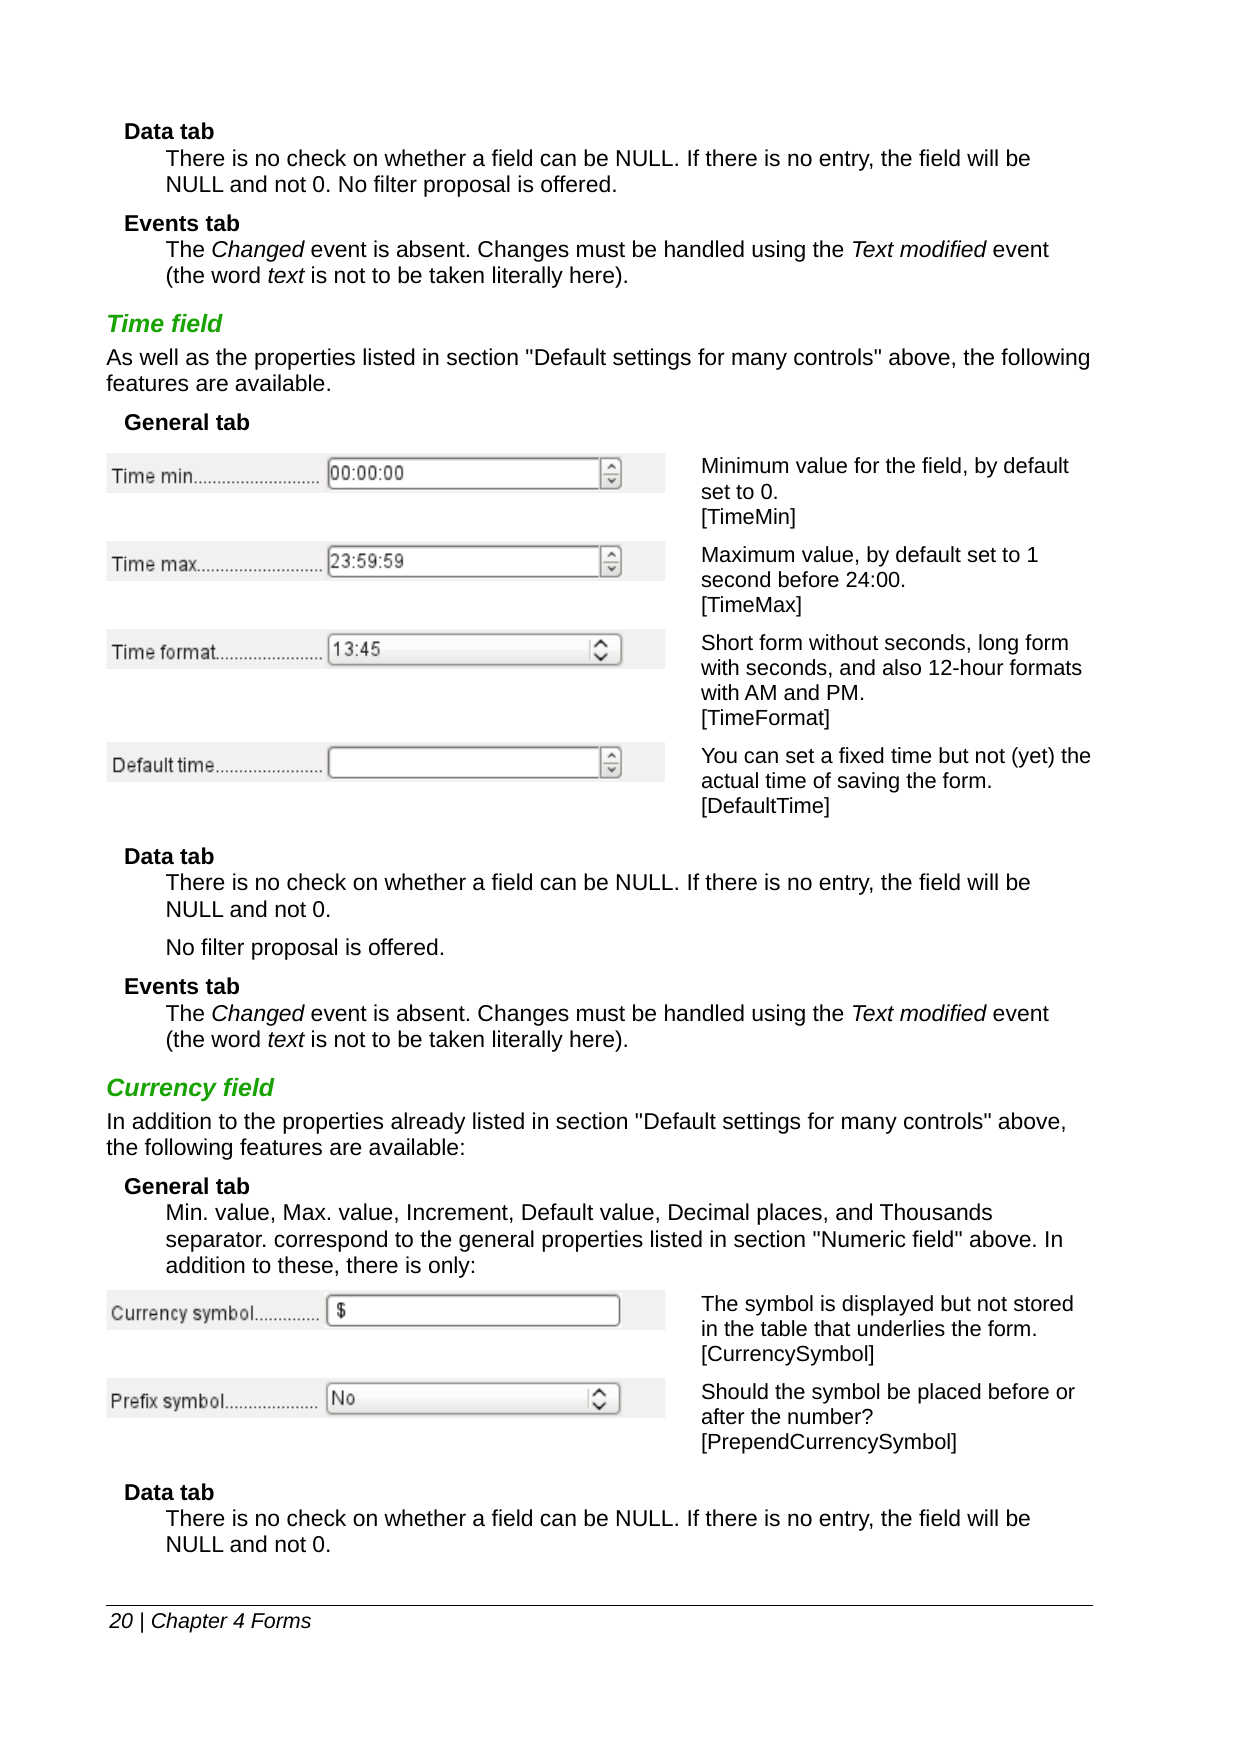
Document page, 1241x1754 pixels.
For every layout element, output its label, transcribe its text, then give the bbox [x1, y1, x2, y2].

text In addition to the properties already listed in section "Default settings for many controls" above, the following features are available: [106, 1108, 1093, 1160]
picture [106, 541, 666, 581]
text Events tab [124, 210, 1093, 236]
text General tab [124, 409, 1093, 436]
text There is no check on whether a field can be NULL. If there is no entry, the field will be NULL and not 0. [165, 869, 1093, 922]
text No filter proposal is offered. [165, 934, 1093, 961]
text As well as the properties listed in section "Default settings for many controls" above, the following features are available. [106, 344, 1093, 397]
table_cell [106, 743, 701, 831]
text General tab [124, 1173, 1093, 1199]
text Data tab [124, 118, 1093, 144]
table_cell Should the symbol be placed before or after the number? [PrependCurrencySymbol] [701, 1379, 1093, 1467]
table_cell [106, 541, 701, 629]
text Data tab [124, 1479, 1093, 1505]
table_cell Short form without seconds, long form with seconds, and also 12-hour formats with AM and PM. [TimeFormat] [701, 630, 1093, 743]
table_header Minimum value for the field, by default set to 0. [TimeMin] [701, 453, 1093, 541]
text The Changed event is absent. Changes must be handled using the Text modified event (the word text is not to be taken literally here). [165, 236, 1093, 289]
table_header [106, 453, 701, 541]
picture [106, 742, 665, 782]
text The Changed event is absent. Changes must be handled using the Text modified event (the word text is not to be taken literally here). [165, 999, 1093, 1052]
table_cell Maximum value, by default set to 1 second before 24:00. [TimeMax] [701, 541, 1093, 629]
text Events tab [124, 973, 1093, 999]
text There is no check on whether a field can be NULL. If there is no entry, the field will be NULL and not 0. [165, 1505, 1093, 1558]
table_cell [106, 1379, 701, 1467]
text Data tab [124, 843, 1093, 869]
text Min. value, Max. value, Increment, Default value, Decimal places, and Thousands separator. correspond to the general properties listed in section "Numeric field" above. In addition to these, there is only: [165, 1199, 1093, 1278]
picture [106, 1290, 666, 1330]
table_header The symbol is displayed but not stored in the table that underlies the form. [CurrencySymbol] [701, 1291, 1093, 1379]
table_cell [106, 630, 701, 743]
picture [106, 453, 666, 493]
text There is no check on whether a field can be NULL. If there is no entry, the field will be NULL and not 0. No filter proposal is offered. [165, 144, 1093, 197]
table_header [106, 1291, 701, 1379]
subtitle Time field [106, 309, 1093, 338]
table_cell You can set a fixed time but not (yet) the actual time of saving the form. [DefaultTime] [701, 743, 1093, 831]
picture [106, 1378, 666, 1418]
picture [106, 629, 666, 669]
subtitle Currency field [106, 1073, 1093, 1102]
